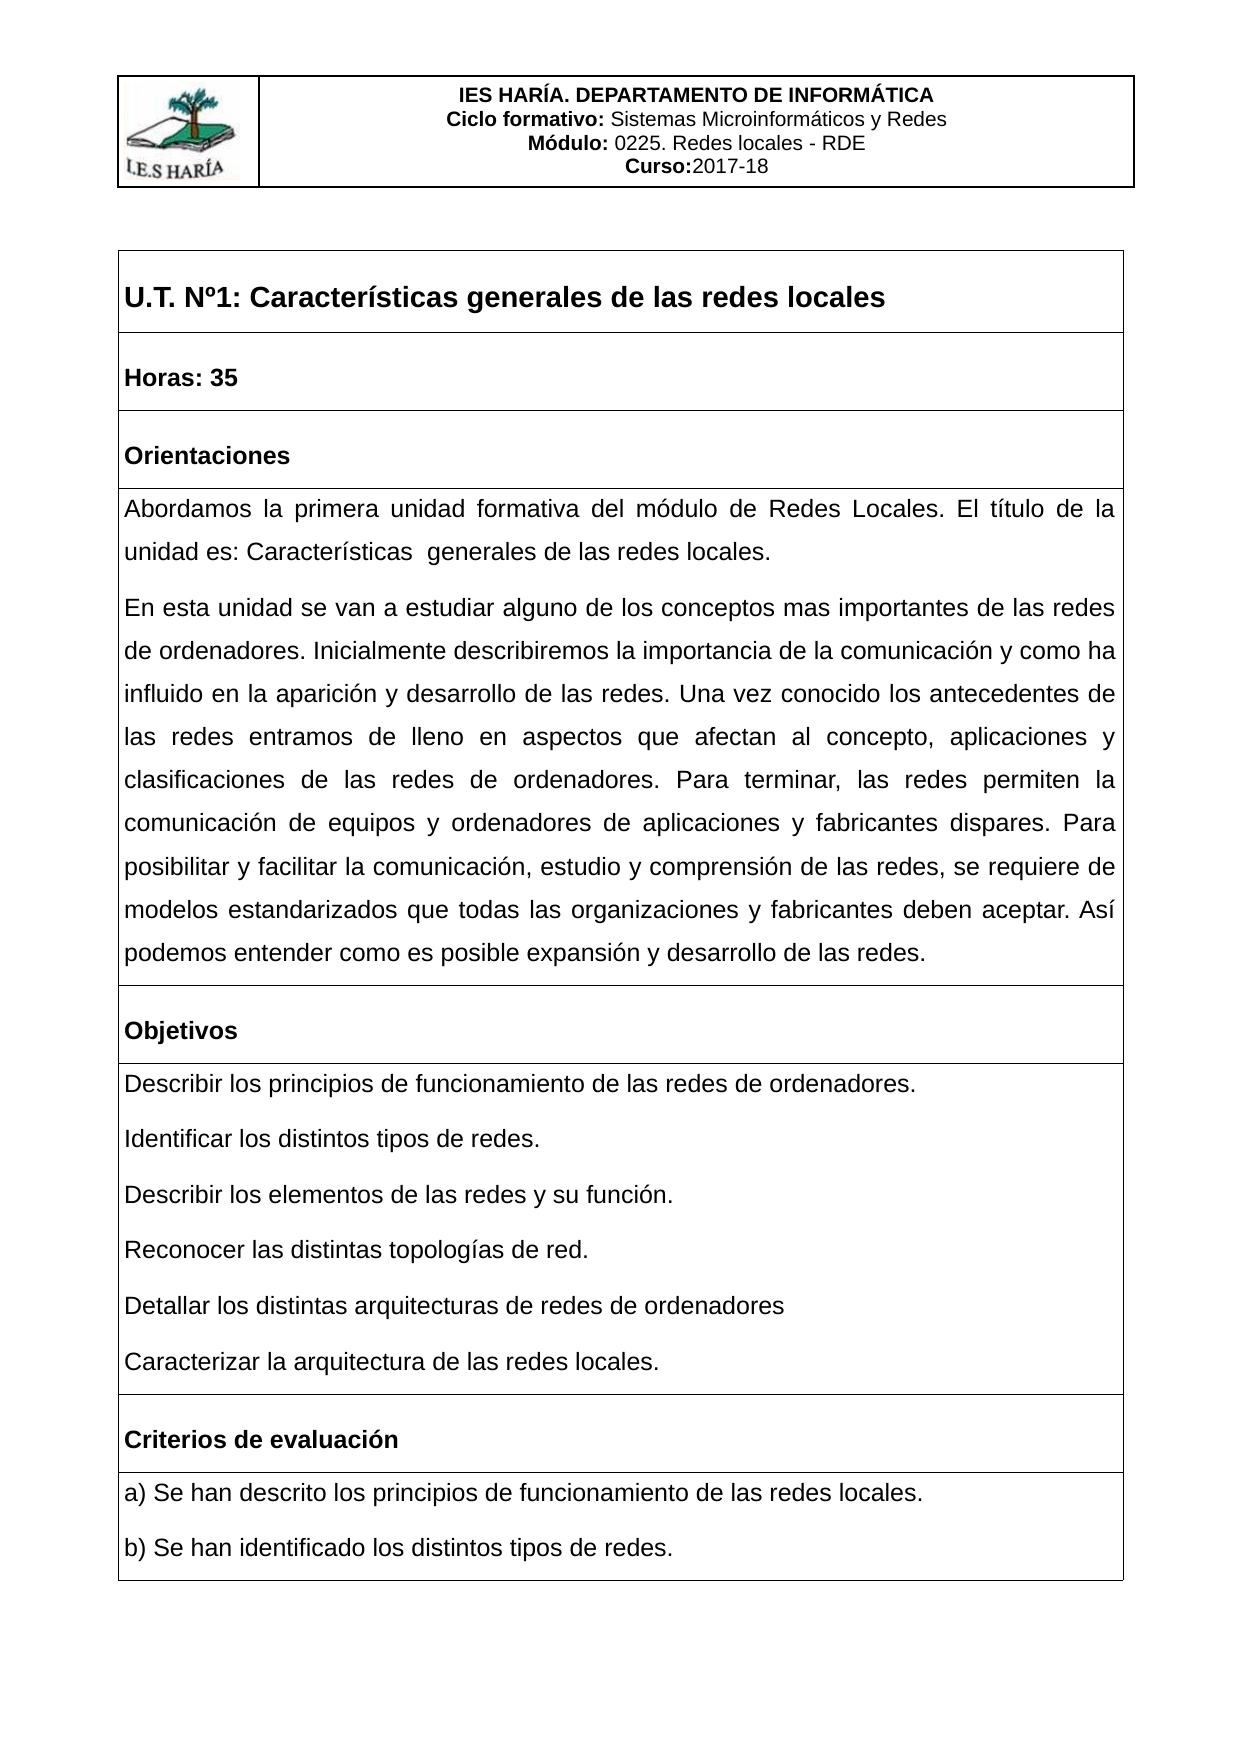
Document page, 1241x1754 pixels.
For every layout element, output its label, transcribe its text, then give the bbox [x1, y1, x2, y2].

table_header U.T. Nº1: Características generales de las redes locales [119, 251, 1123, 332]
table_cell Criterios de evaluación [119, 1395, 1123, 1472]
table_cell Horas: 35 [119, 333, 1123, 410]
picture [123, 82, 241, 180]
table_cell Abordamos la primera unidad formativa del módulo de Redes Locales. El título de la unidad es: Características generales de las redes locales. En esta unidad se van a estudiar alguno de los conceptos mas importantes de las redes de ordenadores. Inicialmente describiremos la importancia de la comunicación y como ha influido en la aparición y desarrollo de las redes. Una vez conocido los antecedentes de las redes entramos de lleno en aspectos que afectan al concepto, aplicaciones y clasificaciones de las redes de ordenadores. Para terminar, las redes permiten la comunicación de equipos y ordenadores de aplicaciones y fabricantes dispares. Para posibilitar y facilitar la comunicación, estudio y comprensión de las redes, se requiere de modelos estandarizados que todas las organizaciones y fabricantes deben aceptar. Así podemos entender como es posible expansión y desarrollo de las redes. [119, 489, 1123, 985]
table_cell a) Se han descrito los principios de funcionamiento de las redes locales. b) Se han identificado los distintos tipos de redes. [119, 1473, 1123, 1580]
table_cell Orientaciones [119, 411, 1123, 488]
table_cell Describir los principios de funcionamiento de las redes de ordenadores. Identificar los distintos tipos de redes. Describir los elementos de las redes y su función. Reconocer las distintas topologías de red. Detallar los distintas arquitecturas de redes de ordenadores Caracterizar la arquitectura de las redes locales. [119, 1064, 1123, 1394]
table_cell Objetivos [119, 986, 1123, 1063]
